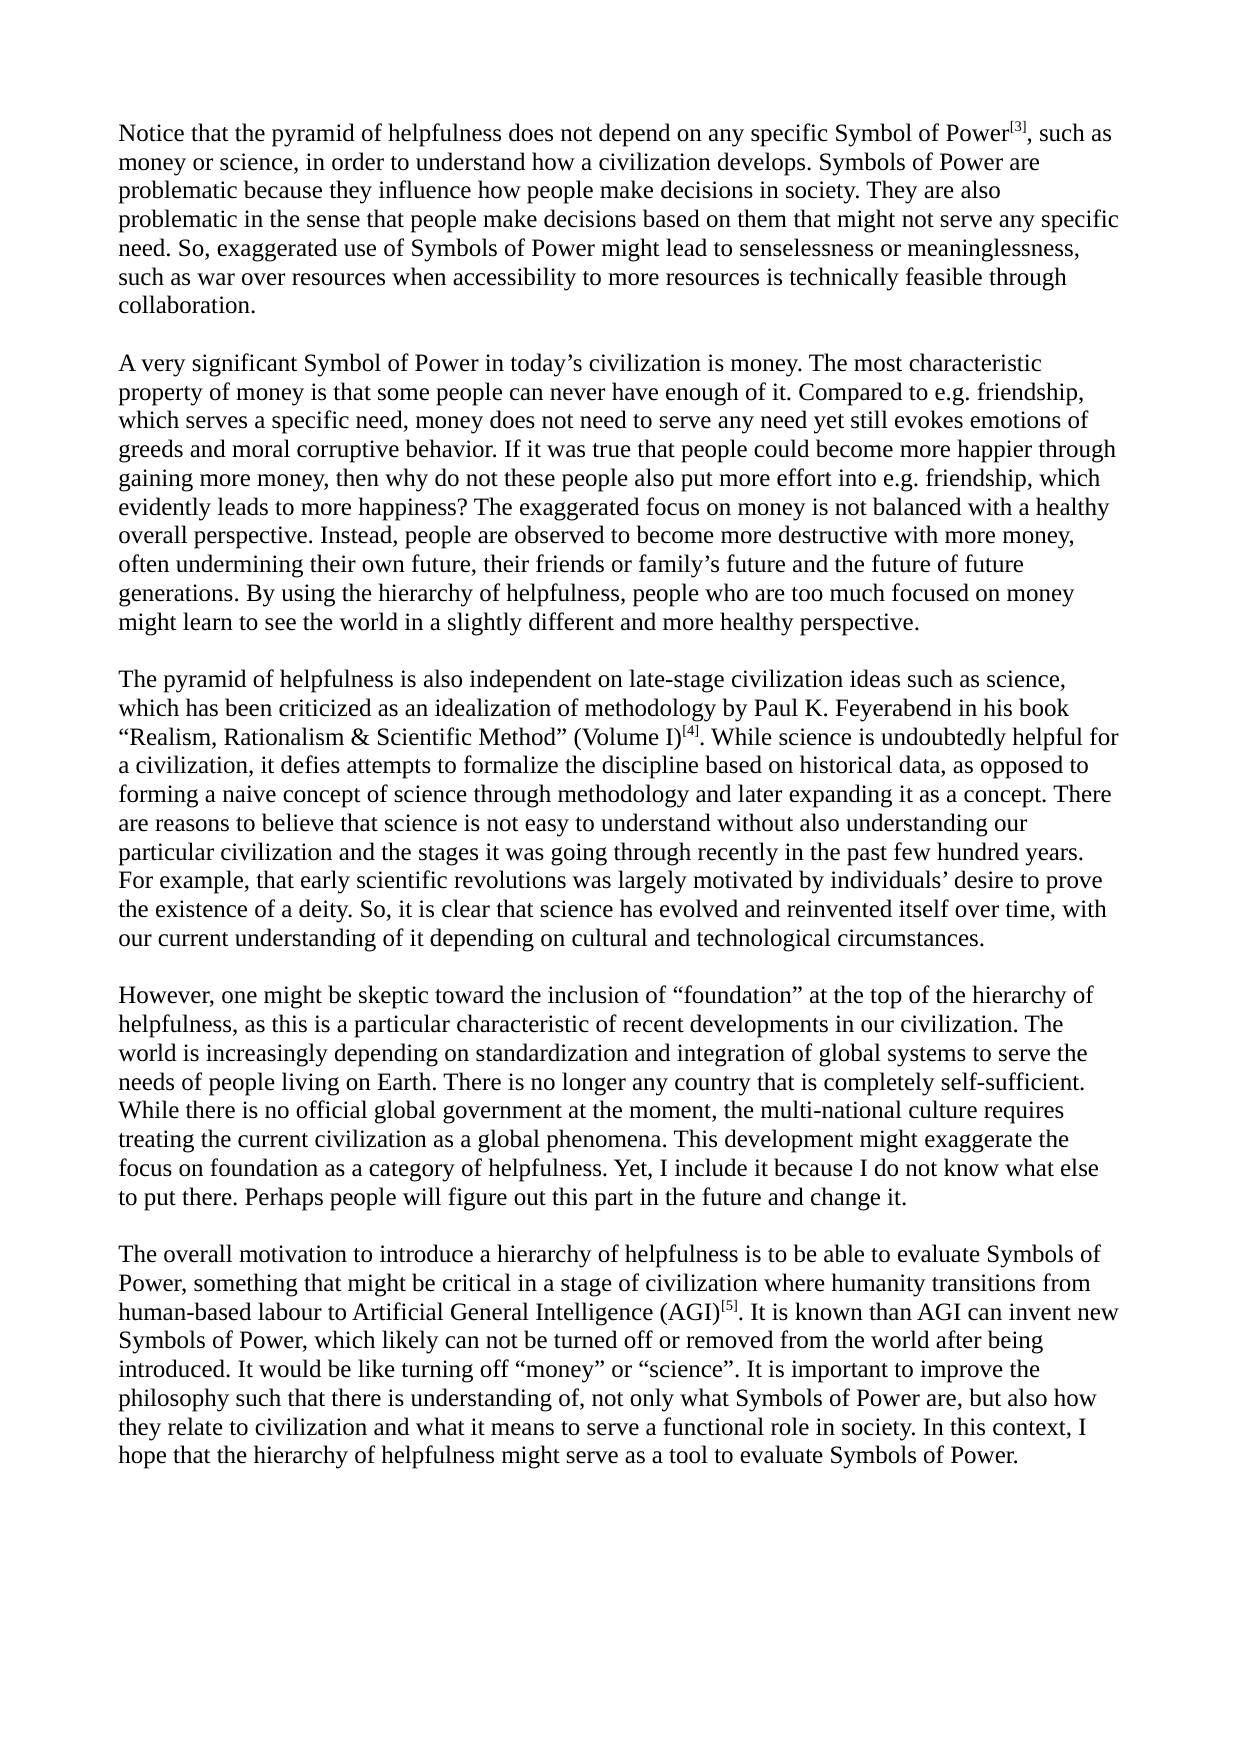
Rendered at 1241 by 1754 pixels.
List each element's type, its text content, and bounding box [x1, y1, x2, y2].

text The pyramid of helpfulness is also independent on late-stage civilization ideas such as science, which has been criticized as an idealization of methodology by Paul K. Feyerabend in his book “Realism, Rationalism & Scientific Method” (Volume I)[4]. While science is undoubtedly helpful for a civilization, it defies attempts to formalize the discipline based on historical data, as opposed to forming a naive concept of science through methodology and later expanding it as a concept. There are reasons to believe that science is not easy to understand without also understanding our particular civilization and the stages it was going through recently in the past few hundred years. For example, that early scientific revolutions was largely motivated by individuals’ desire to prove the existence of a deity. So, it is clear that science has evolved and reinvented itself over time, with our current understanding of it depending on cultural and technological circumstances. [118, 664, 1122, 952]
text The overall motivation to introduce a hierarchy of helpfulness is to be able to evaluate Symbols of Power, something that might be critical in a stage of civilization where humanity transitions from human-based labour to Artificial General Intelligence (AGI)[5]. It is known than AGI can invent new Symbols of Power, which likely can not be turned off or removed from the world after being introduced. It would be like turning off “money” or “science”. It is important to improve the philosophy such that there is understanding of, not only what Symbols of Power are, but also how they relate to civilization and what it means to serve a functional role in society. In this context, I hope that the hierarchy of helpfulness might serve as a tool to evaluate Symbols of Power. [118, 1239, 1122, 1469]
text A very significant Symbol of Power in today’s civilization is money. The most characteristic property of money is that some people can never have enough of it. Compared to e.g. friendship, which serves a specific need, money does not need to serve any need yet still evokes emotions of greeds and moral corruptive behavior. If it was true that people could become more happier through gaining more money, then why do not these people also put more effort into e.g. friendship, which evidently leads to more happiness? The exaggerated focus on money is not balanced with a healthy overall perspective. Instead, people are observed to become more destructive with more money, often undermining their own future, their friends or family’s future and the future of future generations. By using the hierarchy of helpfulness, people who are too much focused on money might learn to see the world in a slightly different and more healthy perspective. [118, 348, 1122, 636]
text However, one might be skeptic toward the inclusion of “foundation” at the top of the hierarchy of helpfulness, as this is a particular characteristic of recent developments in our civilization. The world is increasingly depending on standardization and integration of global systems to serve the needs of people living on Earth. There is no longer any country that is completely self-sufficient. While there is no official global government at the moment, the multi-national culture requires treating the current civilization as a global phenomena. This development might exaggerate the focus on foundation as a category of helpfulness. Yet, I include it because I do not know what else to put there. Perhaps people will figure out this part in the future and change it. [118, 981, 1122, 1211]
text Notice that the pyramid of helpfulness does not depend on any specific Symbol of Power[3], such as money or science, in order to understand how a civilization develops. Symbols of Power are problematic because they influence how people make decisions in society. They are also problematic in the sense that people make decisions based on them that might not serve any specific need. So, exaggerated use of Symbols of Power might lead to senselessness or meaninglessness, such as war over resources when accessibility to more resources is technically feasible through collaboration. [118, 118, 1122, 319]
